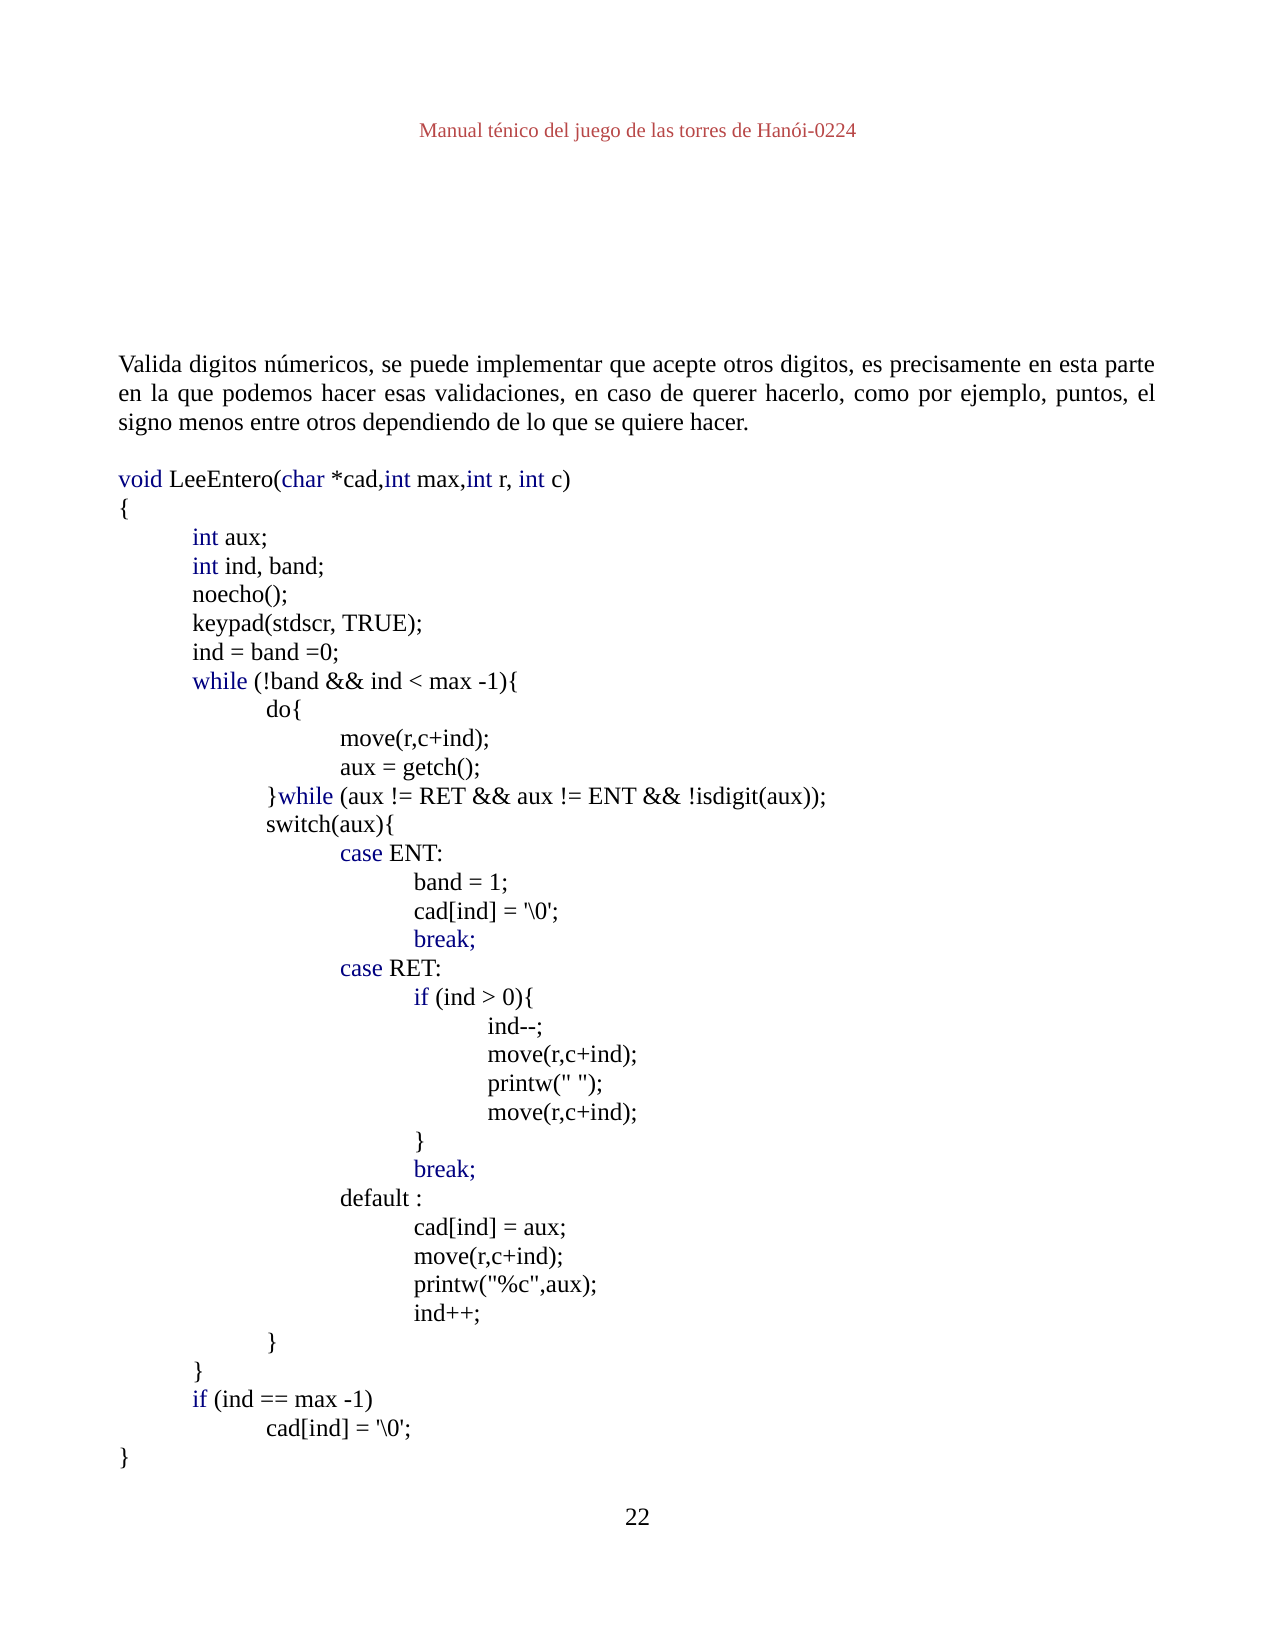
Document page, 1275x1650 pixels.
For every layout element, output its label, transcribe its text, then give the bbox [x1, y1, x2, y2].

text int aux; [118, 522, 1157, 551]
text switch(aux){ [118, 809, 1157, 838]
text ind = band =0; [118, 637, 1157, 666]
text if (ind > 0){ [118, 982, 1157, 1011]
text case ENT: [118, 838, 1157, 867]
text printw("%c",aux); [118, 1269, 1157, 1298]
text } [118, 1442, 1157, 1471]
text move(r,c+ind); [118, 1097, 1157, 1126]
text { [118, 493, 1157, 522]
text Valida digitos númericos, se puede implementar que acepte otros digitos, es precisamente en esta parte en la que podemos hacer esas validaciones, en caso de querer hacerlo, como por ejemplo, puntos, el signo menos entre otros dependiendo de lo que se quiere hacer. [118, 349, 1157, 436]
text int ind, band; [118, 551, 1157, 579]
text cad[ind] = '\0'; [118, 896, 1157, 924]
text keypad(stdscr, TRUE); [118, 608, 1157, 637]
text }while (aux != RET && aux != ENT && !isdigit(aux)); [118, 781, 1157, 809]
text printw(" "); [118, 1068, 1157, 1097]
text ind++; [118, 1298, 1157, 1327]
text void LeeEntero(char *cad,int max,int r, int c) [118, 464, 1157, 493]
text } [118, 1327, 1157, 1356]
text default : [118, 1183, 1157, 1212]
text break; [118, 1154, 1157, 1183]
text cad[ind] = '\0'; [118, 1413, 1157, 1442]
text } [118, 1126, 1157, 1154]
text ind--; [118, 1011, 1157, 1039]
text cad[ind] = aux; [118, 1212, 1157, 1241]
text do{ [118, 694, 1157, 723]
text move(r,c+ind); [118, 1039, 1157, 1068]
text case RET: [118, 953, 1157, 982]
text while (!band && ind < max -1){ [118, 666, 1157, 694]
text aux = getch(); [118, 752, 1157, 781]
text if (ind == max -1) [118, 1384, 1157, 1413]
text move(r,c+ind); [118, 723, 1157, 752]
text } [118, 1356, 1157, 1384]
text break; [118, 924, 1157, 953]
text band = 1; [118, 867, 1157, 896]
text move(r,c+ind); [118, 1241, 1157, 1269]
text noecho(); [118, 579, 1157, 608]
